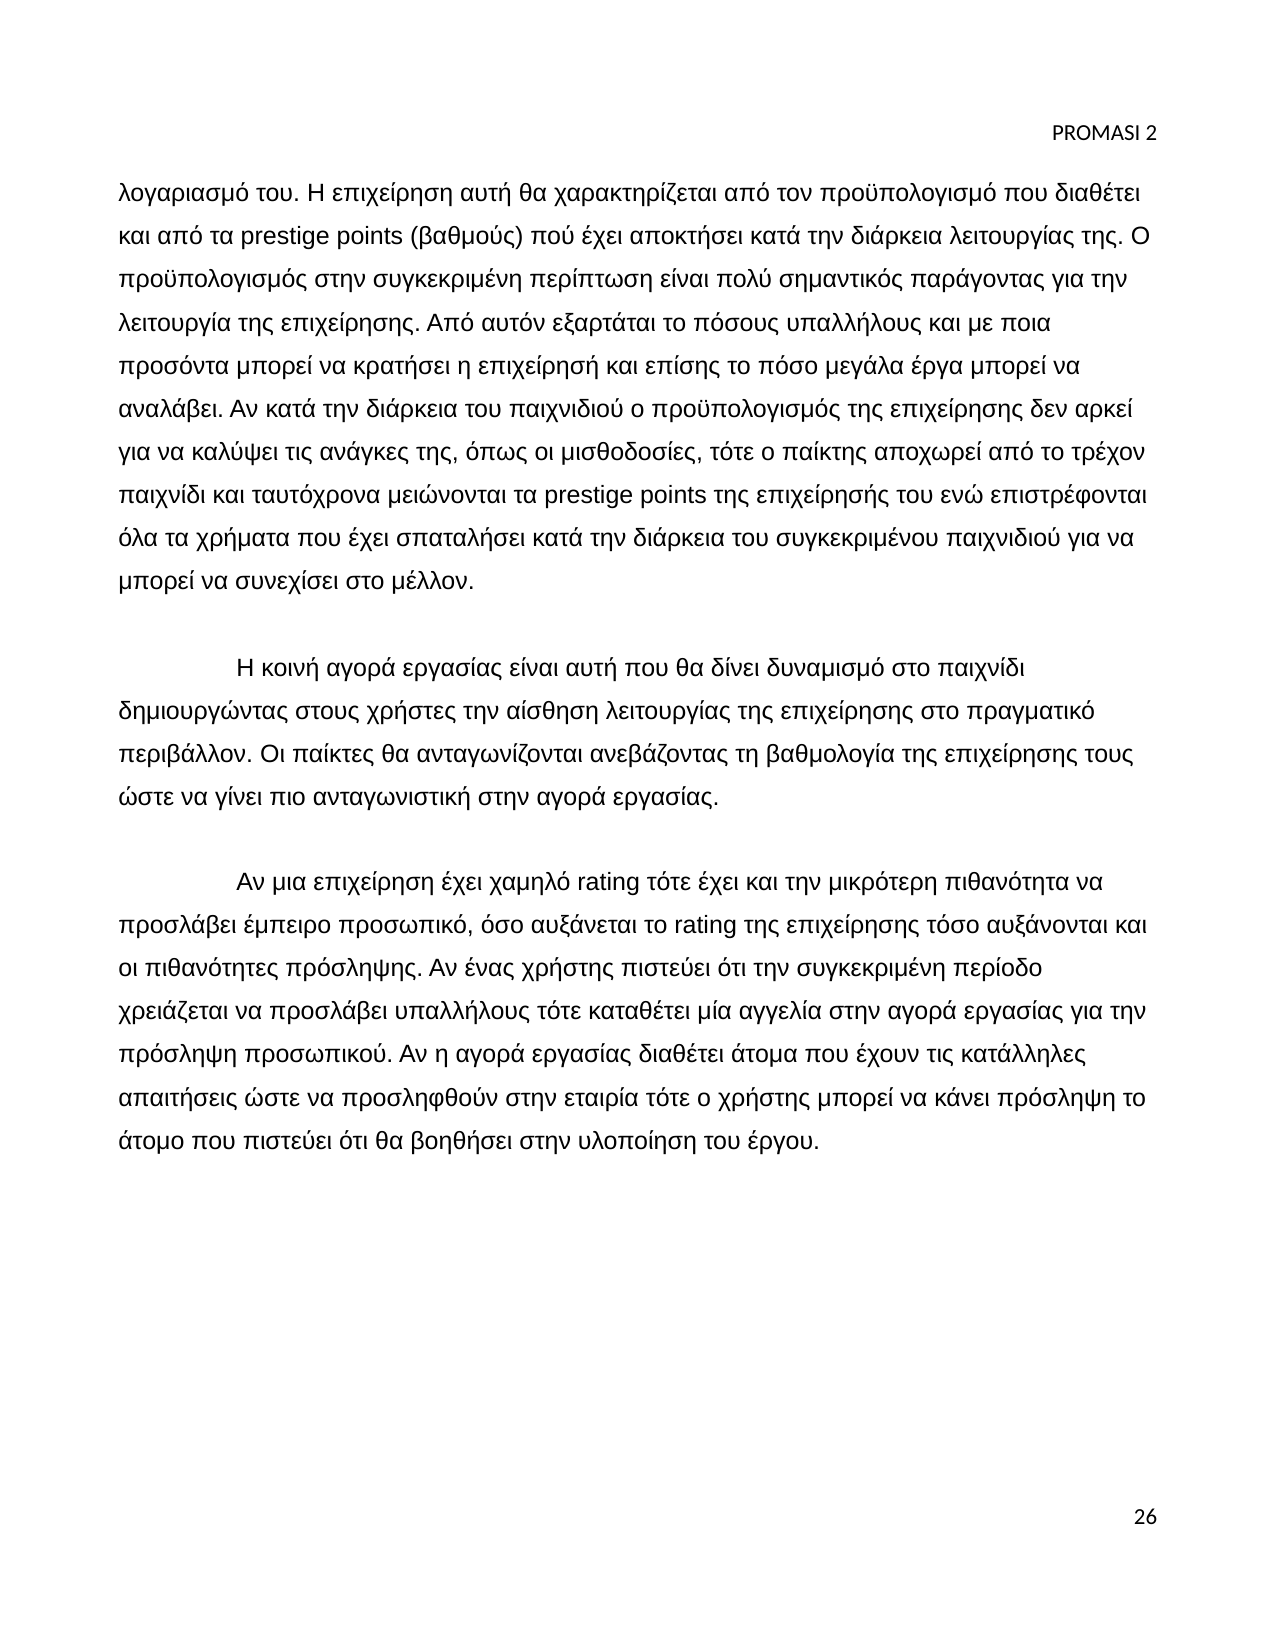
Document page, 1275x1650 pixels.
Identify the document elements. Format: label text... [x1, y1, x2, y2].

text Η κοινή αγορά εργασίας είναι αυτή που θα δίνει δυναμισμό στο παιχνίδι δημιουργώντας στους χρήστες την αίσθηση λειτουργίας της επιχείρησης στο πραγματικό περιβάλλον. Οι παίκτες θα ανταγωνίζονται ανεβάζοντας τη βαθμολογία της επιχείρησης τους ώστε να γίνει πιο ανταγωνιστική στην αγορά εργασίας. [118, 609, 1157, 811]
text λογαριασμό του. Η επιχείρηση αυτή θα χαρακτηρίζεται από τον προϋπολογισμό που διαθέτει και από τα prestige points (βαθμούς) πού έχει αποκτήσει κατά την διάρκεια λειτουργίας της. Ο προϋπολογισμός στην συγκεκριμένη περίπτωση είναι πολύ σημαντικός παράγοντας για την λειτουργία της επιχείρησης. Από αυτόν εξαρτάται το πόσους υπαλλήλους και με ποια προσόντα μπορεί να κρατήσει η επιχείρησή και επίσης το πόσο μεγάλα έργα μπορεί να αναλάβει. Αν κατά την διάρκεια του παιχνιδιού ο προϋπολογισμός της επιχείρησης δεν αρκεί για να καλύψει τις ανάγκες της, όπως οι μισθοδοσίες, τότε ο παίκτης αποχωρεί από το τρέχον παιχνίδι και ταυτόχρονα μειώνονται τα prestige points της επιχείρησής του ενώ επιστρέφονται όλα τα χρήματα που έχει σπαταλήσει κατά την διάρκεια του συγκεκριμένου παιχνιδιού για να μπορεί να συνεχίσει στο μέλλον. [118, 178, 1157, 595]
text Αν μια επιχείρηση έχει χαμηλό rating τότε έχει και την μικρότερη πιθανότητα να προσλάβει έμπειρο προσωπικό, όσο αυξάνεται το rating της επιχείρησης τόσο αυξάνονται και οι πιθανότητες πρόσληψης. Αν ένας χρήστης πιστεύει ότι την συγκεκριμένη περίοδο χρειάζεται να προσλάβει υπαλλήλους τότε καταθέτει μία αγγελία στην αγορά εργασίας για την πρόσληψη προσωπικού. Αν η αγορά εργασίας διαθέτει άτομα που έχουν τις κατάλληλες απαιτήσεις ώστε να προσληφθούν στην εταιρία τότε ο χρήστης μπορεί να κάνει πρόσληψη το άτομο που πιστεύει ότι θα βοηθήσει στην υλοποίηση του έργου. [118, 867, 1157, 1154]
